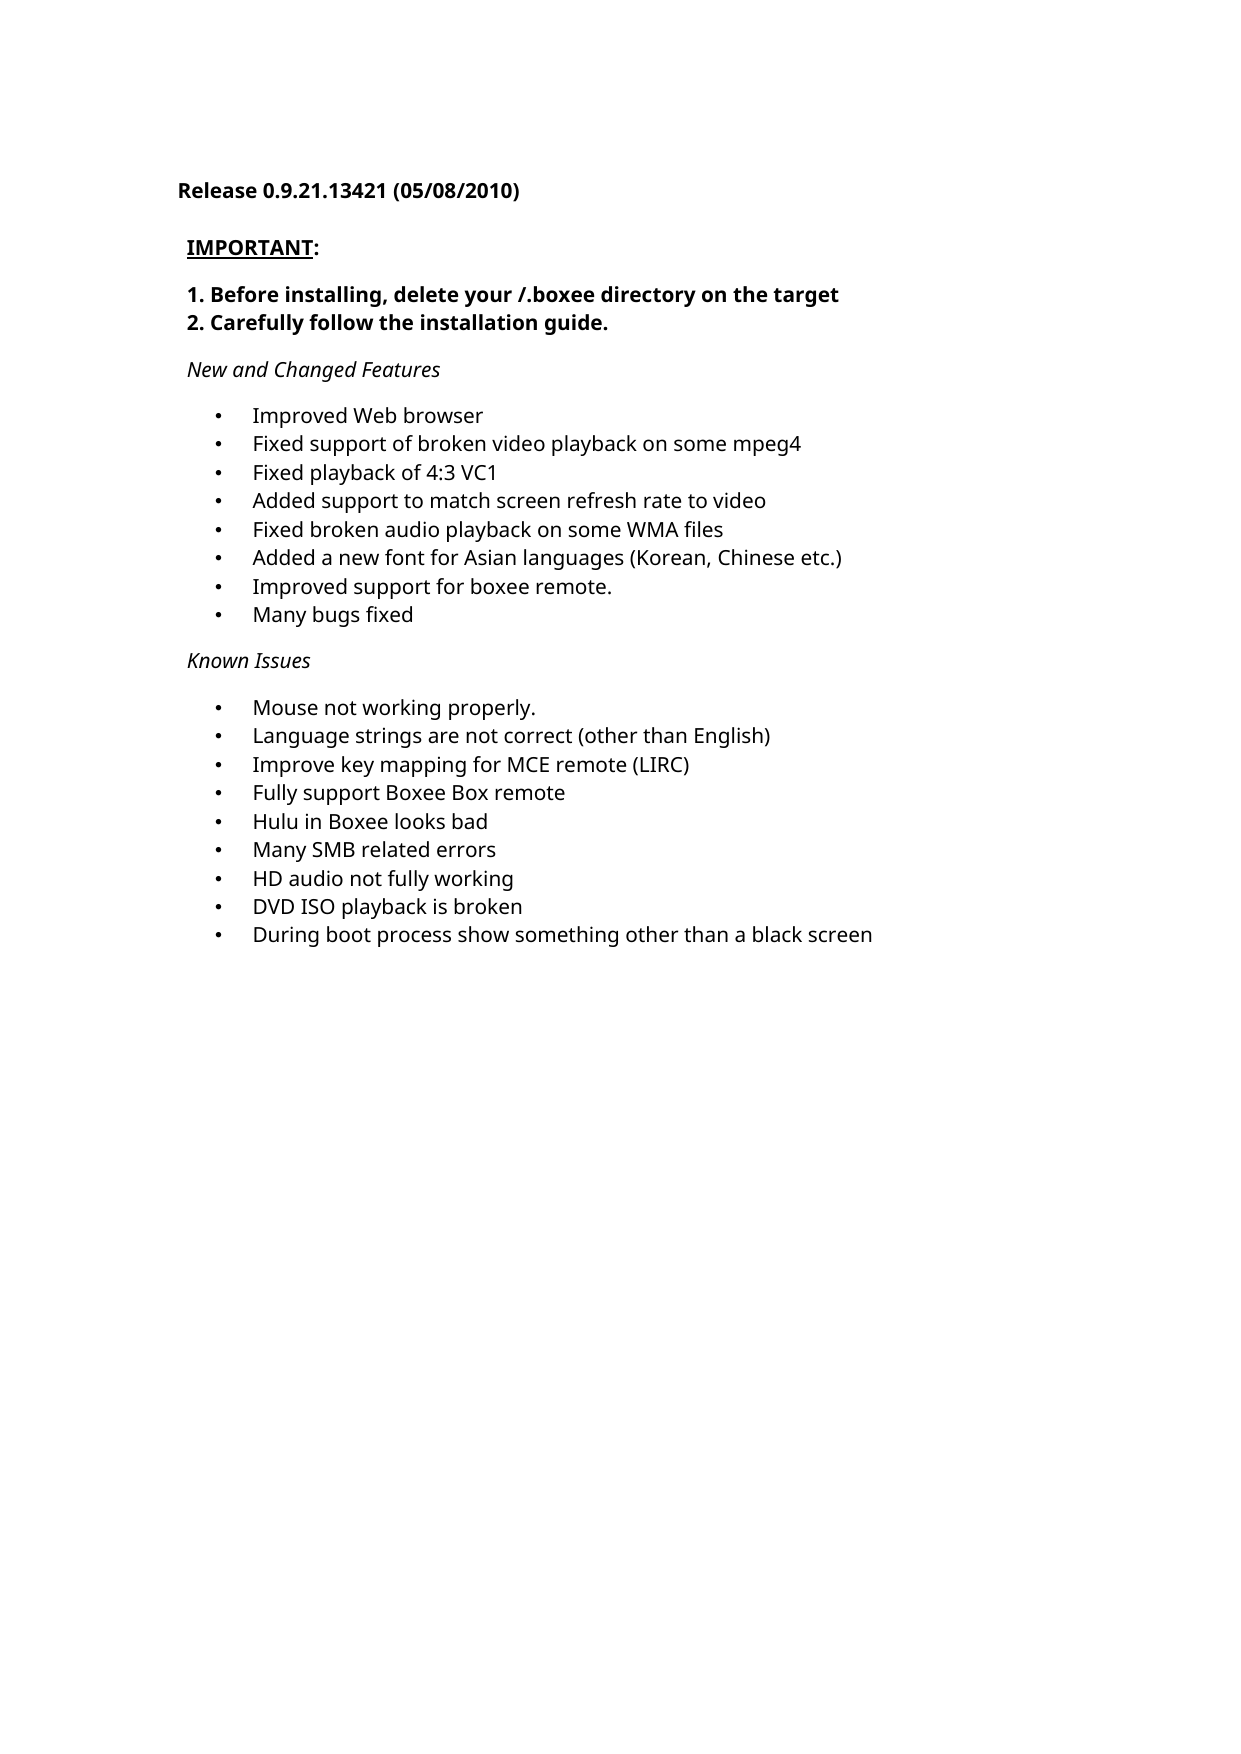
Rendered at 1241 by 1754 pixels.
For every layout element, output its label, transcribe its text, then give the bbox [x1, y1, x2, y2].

list Many SMB related errors [496, 835, 1152, 864]
list Improve key mapping for MCE remote (LIRC) [215, 750, 252, 778]
list Fixed broken audio playback on some WMA files [215, 515, 252, 543]
list Fixed support of broken video playback on some mpeg4 [215, 429, 1152, 458]
list Added support to match screen refresh rate to video [215, 486, 252, 515]
list Improved support for boxee remote. [215, 572, 252, 600]
list Improved support for boxee remote. [612, 572, 1152, 600]
list Mouse not working properly. [536, 693, 1152, 722]
list Improved Web browser [483, 401, 1152, 429]
list DVD ISO playback is broken [215, 892, 252, 921]
list Added support to match screen refresh rate to video [767, 486, 1152, 515]
list Hulu in Boxee looks bad [488, 807, 1152, 835]
list Many SMB related errors [215, 835, 252, 864]
list Many bugs fixed [215, 600, 252, 629]
list Improved Web browser [215, 401, 252, 429]
list Many bugs fixed [414, 600, 1152, 629]
subtitle New and Changed Features [443, 355, 1142, 383]
list During boot process show something other than a black screen [873, 921, 1152, 949]
list Language strings are not correct (other than English) [771, 722, 1152, 750]
list DVD ISO playback is broken [523, 892, 1152, 921]
subtitle IMPORTANT: [324, 233, 1142, 262]
list Hulu in Boxee looks bad [215, 807, 252, 835]
subtitle Known Issues [313, 647, 1142, 675]
list Fixed broken audio playback on some WMA files [724, 515, 1152, 543]
list HD audio not fully working [514, 864, 1152, 892]
list Fixed playback of 4:3 VC1 [498, 458, 1152, 486]
text Release 0.9.21.13421 (05/08/2010) [519, 176, 1152, 204]
list HD audio not fully working [215, 864, 252, 892]
list Added a new font for Asian languages (Korean, Chinese etc.) [842, 543, 1152, 572]
list Fixed playback of 4:3 VC1 [215, 458, 252, 486]
list Improve key mapping for MCE remote (LIRC) [689, 750, 1152, 778]
subtitle 1. Before installing, delete your /.boxee directory on the target 2. Carefully follow the installation guide. [609, 280, 1142, 337]
list Fully support Boxee Box remote [215, 778, 1152, 807]
list Mouse not working properly. [215, 693, 252, 722]
